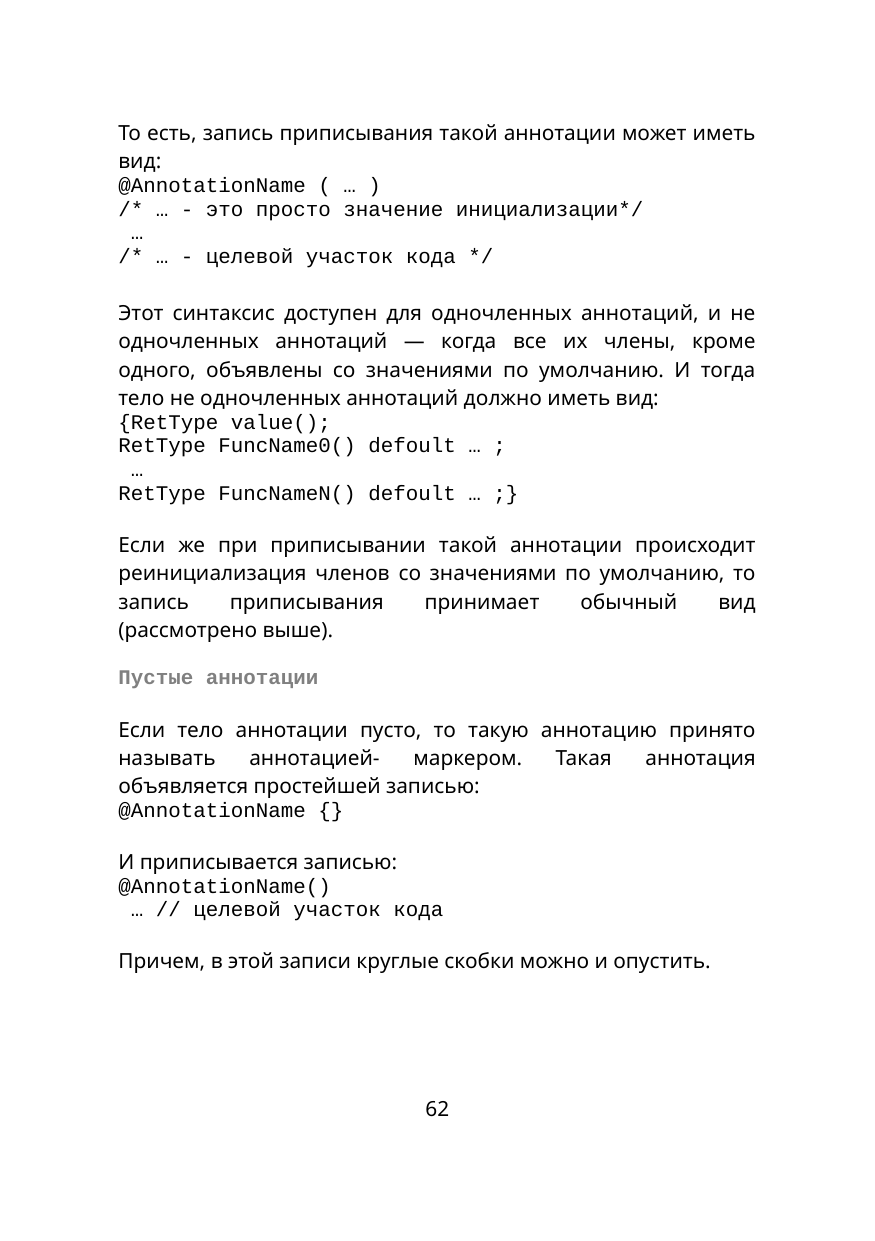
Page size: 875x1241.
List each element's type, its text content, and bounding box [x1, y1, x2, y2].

text Причем, в этой записи круглые скобки можно и опустить. [118, 947, 756, 975]
text /* … - это просто значение инициализации*/ [118, 199, 756, 222]
text @AnnotationName() [118, 876, 756, 899]
text То есть, запись приписывания такой аннотации может иметь вид: [118, 118, 756, 175]
text И приписывается записью: [118, 847, 756, 876]
text @AnnotationName {} [118, 800, 756, 824]
text RetType FuncName0() defoult … ; [118, 435, 756, 459]
text … // целевой участок кода [118, 899, 756, 923]
text Пустые аннотации [118, 667, 756, 691]
text … [118, 459, 756, 483]
text @AnnotationName ( … ) [118, 175, 756, 199]
text Этот синтаксис доступен для одночленных аннотаций, и не одночленных аннотаций — когда все их члены, кроме одного, объявлены со значениями по умолчанию. И тогда тело не одночленных аннотаций должно иметь вид: [118, 298, 756, 412]
text {RetType value(); [118, 412, 756, 435]
text … [118, 222, 756, 246]
text /* … - целевой участок кода */ [118, 246, 756, 269]
text Если тело аннотации пусто, то такую аннотацию принято называть аннотацией- маркером. Такая аннотация объявляется простейшей записью: [118, 715, 756, 800]
text RetType FuncNameN() defoult … ;} [118, 483, 756, 506]
text Если же при приписывании такой аннотации происходит реинициализация членов со значениями по умолчанию, то запись приписывания принимает обычный вид (рассмотрено выше). [118, 530, 756, 644]
